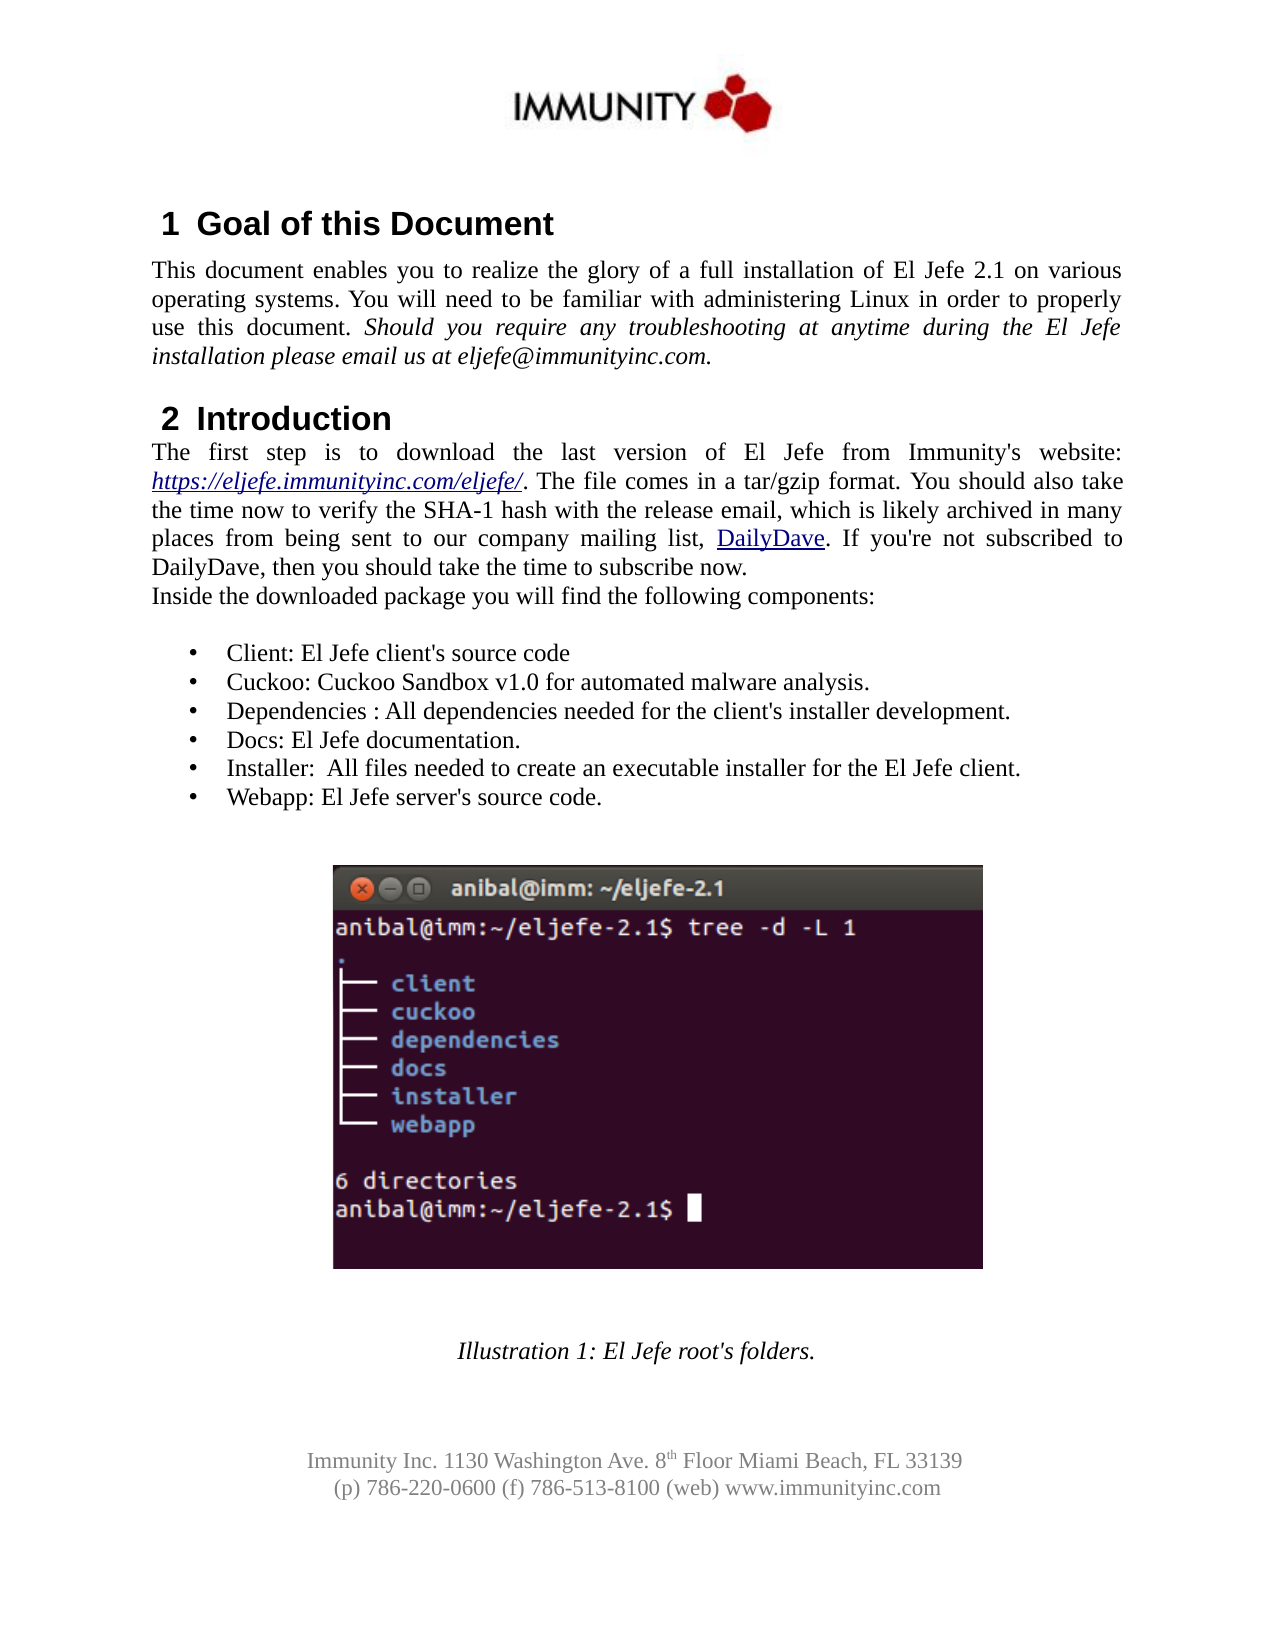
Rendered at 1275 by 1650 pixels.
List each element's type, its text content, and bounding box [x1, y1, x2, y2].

subtitle Introduction [151, 399, 1123, 437]
picture [332, 865, 983, 1269]
list Installer: All files needed to create an executable installer for the El Jefe client. [189, 753, 1123, 782]
list Cuckoo: Cuckoo Sandbox v1.0 for automated malware analysis. [189, 667, 1123, 696]
list Webapp: El Jefe server's source code. [189, 782, 1123, 811]
list Client: El Jefe client's source code [189, 638, 1123, 667]
list Docs: El Jefe documentation. [189, 725, 1123, 753]
picture [493, 54, 783, 160]
text This document enables you to realize the glory of a full installation of El Jefe 2.1 on various operating systems. You will need to be familiar with administering Linux in order to properly use this document. Should you require any troubleshooting at anytime during the El Jefe installation please email us at eljefe@immunityinc.com. [151, 255, 1123, 370]
list Dependencies : All dependencies needed for the client's installer development. [189, 696, 1123, 725]
text Inside the downloaded package you will find the following components: [151, 581, 1123, 610]
text The first step is to download the last version of El Jefe from Immunity's website: https://eljefe.immunityinc.com/eljefe/. The file comes in a tar/gzip format. You should also take the time now to verify the SHA-1 hash with the release email, which is likely archived in many places from being sent to our company mailing list, DailyDave. If you're not subscribed to DailyDave, then you should take the time to subscribe now. [151, 437, 1123, 581]
subtitle Goal of this Document [151, 204, 1123, 242]
text Illustration 1: El Jefe root's folders. [241, 1336, 1034, 1365]
